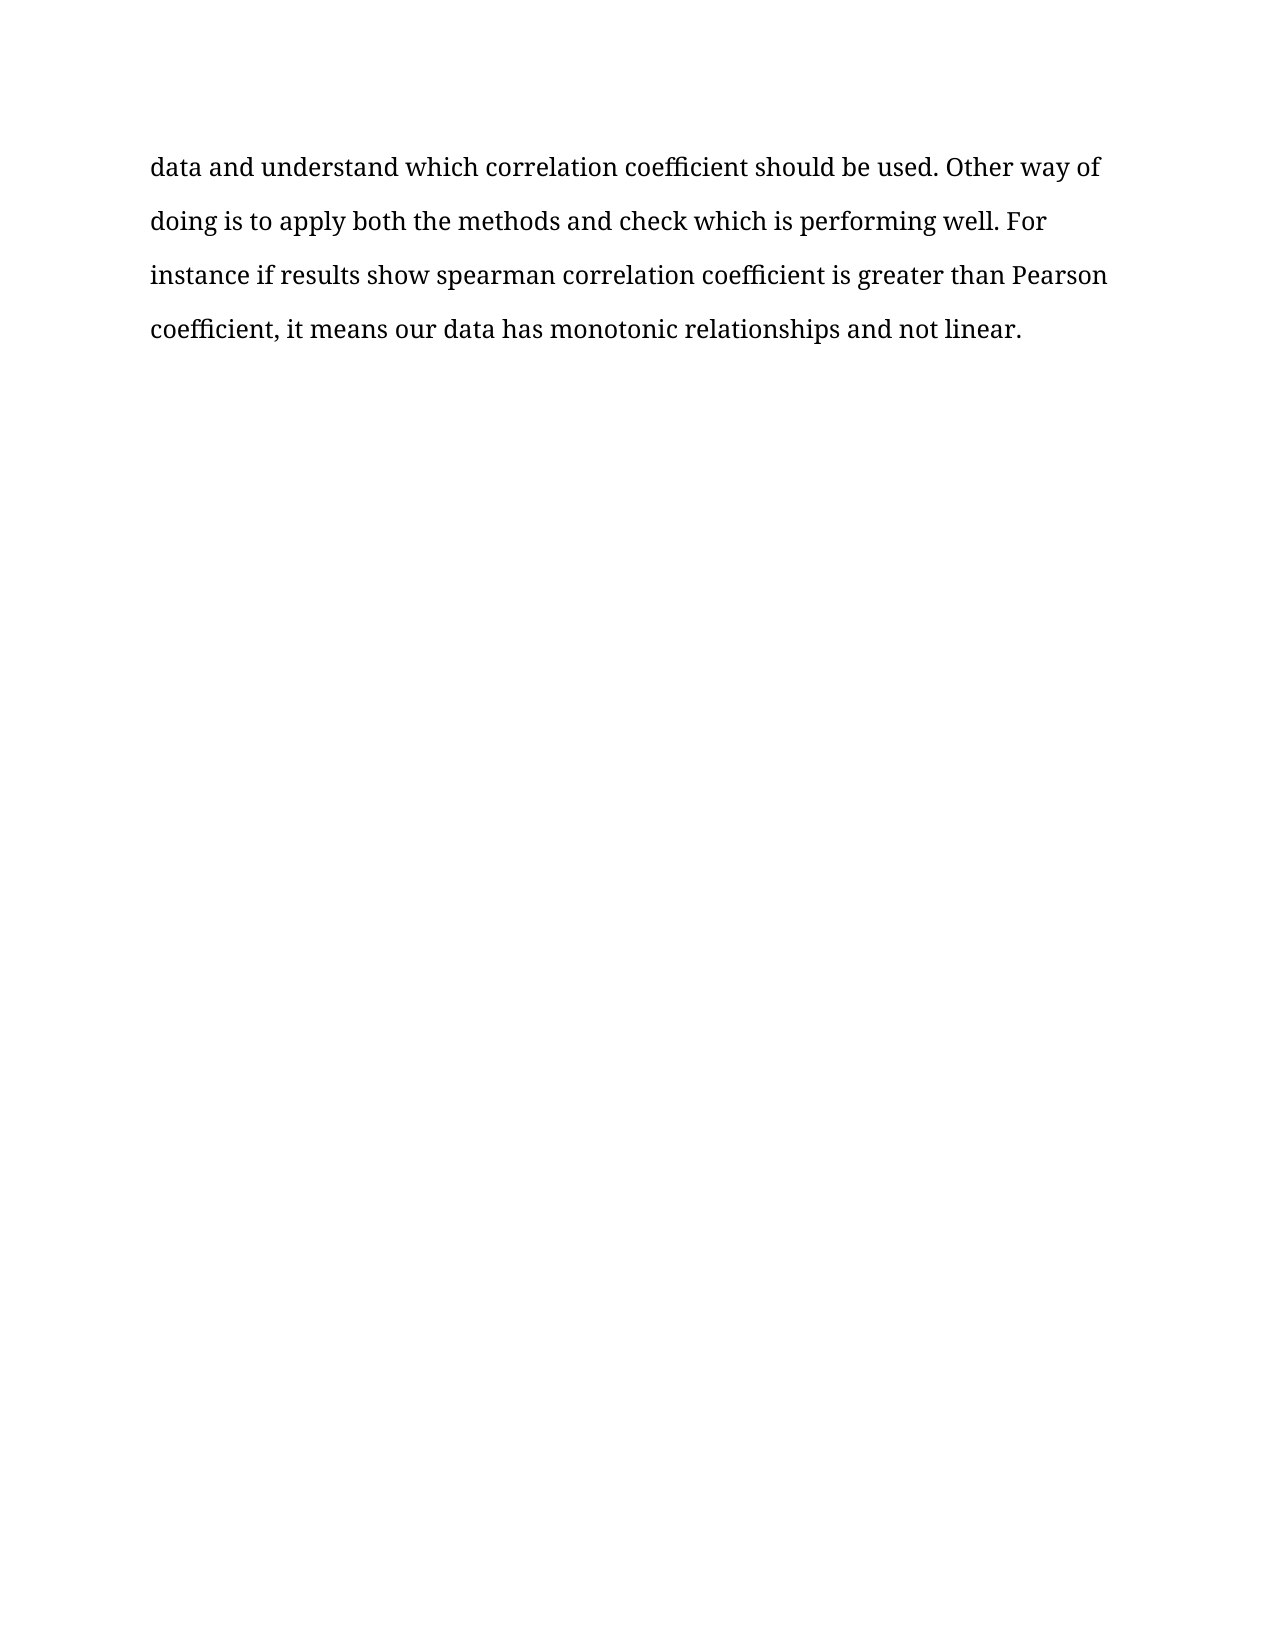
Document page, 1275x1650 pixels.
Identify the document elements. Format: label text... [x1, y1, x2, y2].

text data and understand which correlation coefficient should be used. Other way of doing is to apply both the methods and check which is performing well. For instance if results show spearman correlation coefficient is greater than Pearson coefficient, it means our data has monotonic relationships and not linear. [150, 150, 1125, 345]
